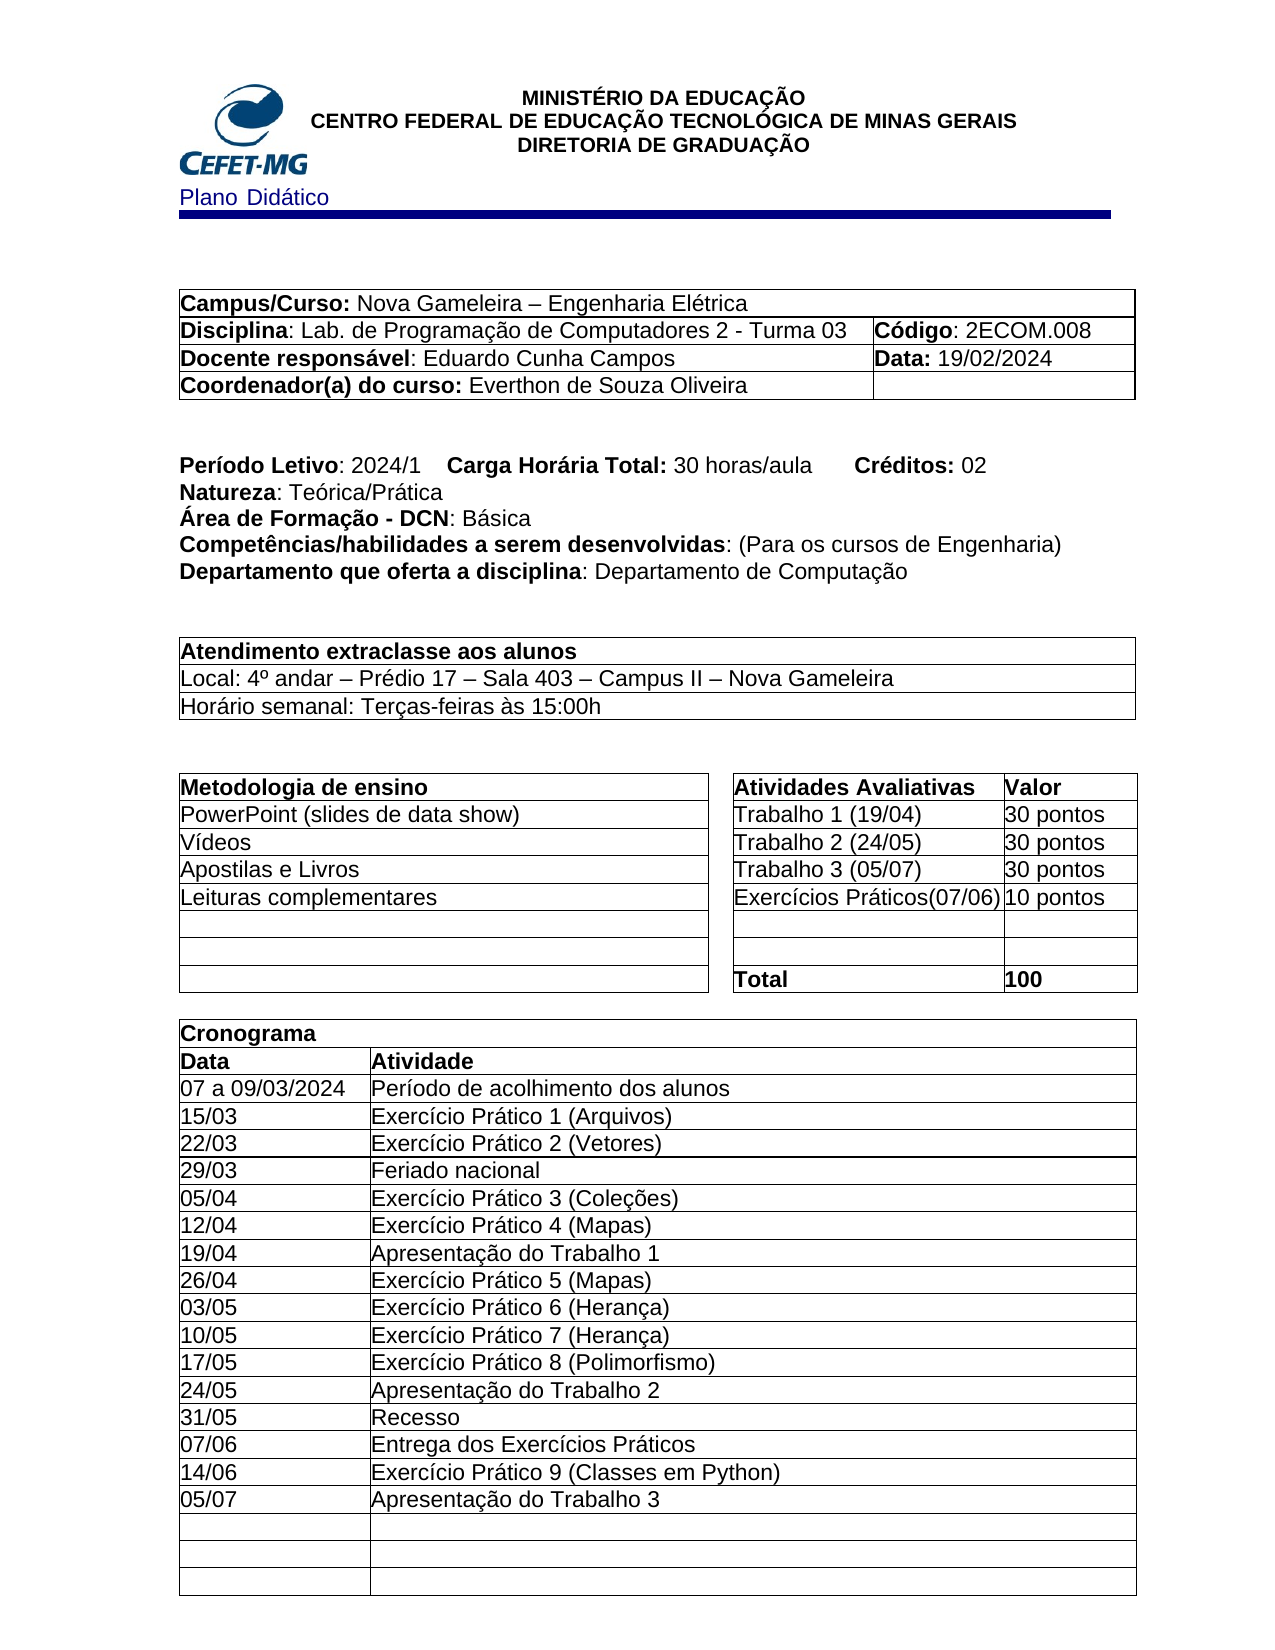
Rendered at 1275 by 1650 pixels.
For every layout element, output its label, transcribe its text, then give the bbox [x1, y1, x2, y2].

table_cell Vídeos [180, 829, 708, 855]
table_cell Apresentação do Trabalho 2 [371, 1377, 1136, 1403]
table_cell Período de acolhimento dos alunos [371, 1075, 1136, 1102]
table_cell 29/03 [180, 1158, 370, 1184]
table_header Valor [1005, 774, 1137, 800]
table_cell Trabalho 1 (19/04) [734, 801, 1004, 828]
table_cell Exercícios Práticos(07/06) [734, 884, 1004, 910]
table_cell Disciplina: Lab. de Programação de Computadores 2 - Turma 03 [180, 318, 873, 344]
table_cell 10/05 [180, 1322, 370, 1348]
table_cell Feriado nacional [371, 1158, 1136, 1184]
table_header Metodologia de ensino [180, 774, 708, 800]
table_cell Entrega dos Exercícios Práticos [371, 1431, 1136, 1458]
table_cell Trabalho 2 (24/05) [734, 829, 1004, 855]
text MINISTÉRIO DA EDUCAÇÃO [308, 85, 1148, 109]
text DIRETORIA DE GRADUAÇÃO [308, 133, 1148, 157]
table_header [709, 773, 733, 992]
table_cell [371, 1514, 1136, 1540]
table_cell 100 [1005, 966, 1137, 992]
table_cell 05/07 [180, 1486, 370, 1512]
text Natureza: Teórica/Prática [179, 479, 1148, 505]
table_cell Exercício Prático 3 (Coleções) [371, 1185, 1136, 1211]
table_cell [874, 372, 1134, 399]
table_cell [180, 911, 708, 937]
table_cell Exercício Prático 8 (Polimorfismo) [371, 1349, 1136, 1376]
table_cell 30 pontos [1005, 856, 1137, 882]
table_cell Leituras complementares [180, 884, 708, 910]
table_cell 12/04 [180, 1212, 370, 1238]
table_cell 07 a 09/03/2024 [180, 1075, 370, 1102]
text Período Letivo: 2024/1 Carga Horária Total: 30 horas/aula Créditos: 02 [179, 452, 1148, 479]
table_cell Exercício Prático 4 (Mapas) [371, 1212, 1136, 1238]
table_cell Apostilas e Livros [180, 856, 708, 882]
table_cell 15/03 [180, 1103, 370, 1129]
table_cell 31/05 [180, 1404, 370, 1430]
table_cell Total [734, 966, 1004, 992]
table_cell Apresentação do Trabalho 3 [371, 1486, 1136, 1512]
table_cell Local: 4º andar – Prédio 17 – Sala 403 – Campus II – Nova Gameleira [180, 665, 1135, 692]
table_cell Exercício Prático 9 (Classes em Python) [371, 1459, 1136, 1485]
table_header Campus/Curso: Nova Gameleira – Engenharia Elétrica [180, 290, 1134, 316]
table_cell 24/05 [180, 1377, 370, 1403]
table_cell [734, 938, 1004, 964]
table_cell 07/06 [180, 1431, 370, 1458]
table_cell Data [180, 1048, 370, 1074]
table_cell [180, 966, 708, 992]
table_cell Exercício Prático 1 (Arquivos) [371, 1103, 1136, 1129]
table_cell [180, 938, 708, 964]
table_header Atividades Avaliativas [734, 774, 1004, 800]
table_cell 03/05 [180, 1294, 370, 1321]
table_cell [371, 1568, 1136, 1595]
table_cell 05/04 [180, 1185, 370, 1211]
table_cell [1005, 938, 1137, 964]
table_cell 30 pontos [1005, 829, 1137, 855]
table_cell Atividade [371, 1048, 1136, 1074]
table_cell Data: 19/02/2024 [874, 345, 1134, 371]
text Plano Didático [179, 184, 1148, 210]
table_cell Horário semanal: Terças-feiras às 15:00h [180, 693, 1135, 719]
table_cell 14/06 [180, 1459, 370, 1485]
table_cell Recesso [371, 1404, 1136, 1430]
table_cell [180, 1568, 370, 1595]
table_cell 30 pontos [1005, 801, 1137, 828]
table_cell 10 pontos [1005, 884, 1137, 910]
table_cell Exercício Prático 6 (Herança) [371, 1294, 1136, 1321]
table_cell 17/05 [180, 1349, 370, 1376]
table_cell [734, 911, 1004, 937]
table_cell [371, 1541, 1136, 1567]
table_cell Exercício Prático 7 (Herança) [371, 1322, 1136, 1348]
table_cell Apresentação do Trabalho 1 [371, 1240, 1136, 1266]
table_cell [1005, 911, 1137, 937]
table_cell [180, 1514, 370, 1540]
table_cell Código: 2ECOM.008 [874, 318, 1134, 344]
table_header Cronograma [180, 1020, 1136, 1047]
table_cell PowerPoint (slides de data show) [180, 801, 708, 828]
text Competências/habilidades a serem desenvolvidas: (Para os cursos de Engenharia) [179, 531, 1148, 558]
text Departamento que oferta a disciplina: Departamento de Computação [179, 558, 1148, 584]
table_cell 19/04 [180, 1240, 370, 1266]
table_cell 22/03 [180, 1130, 370, 1156]
table_cell Coordenador(a) do curso: Everthon de Souza Oliveira [180, 372, 873, 399]
text CENTRO FEDERAL DE EDUCAÇÃO TECNOLÓGICA DE MINAS GERAIS [308, 109, 1148, 133]
table_cell Exercício Prático 2 (Vetores) [371, 1130, 1136, 1156]
text Área de Formação - DCN: Básica [179, 505, 1148, 531]
table_header Atendimento extraclasse aos alunos [180, 638, 1135, 664]
table_cell 26/04 [180, 1267, 370, 1293]
table_cell Trabalho 3 (05/07) [734, 856, 1004, 882]
table_cell Exercício Prático 5 (Mapas) [371, 1267, 1136, 1293]
table_cell [180, 1541, 370, 1567]
table_cell Docente responsável: Eduardo Cunha Campos [180, 345, 873, 371]
